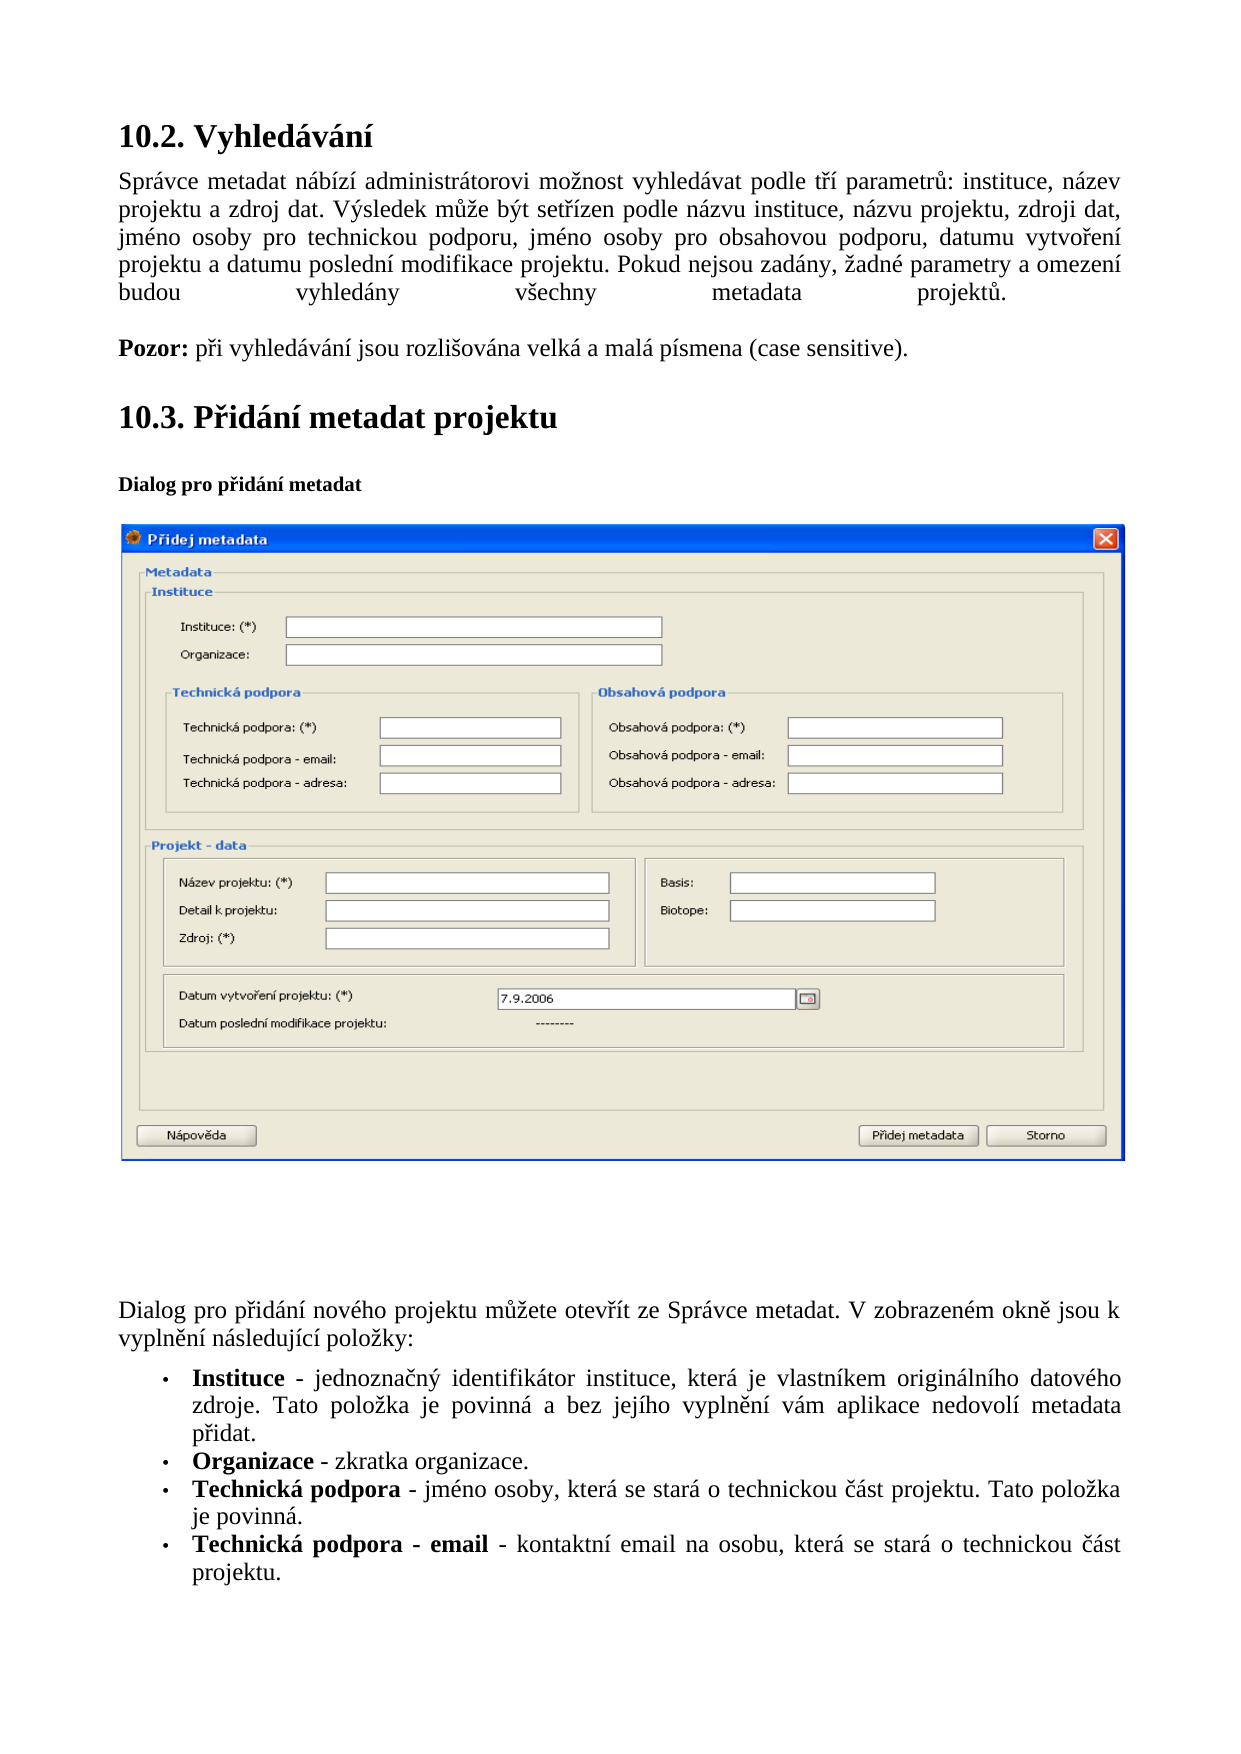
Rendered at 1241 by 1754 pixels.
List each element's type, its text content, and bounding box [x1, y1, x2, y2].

picture [121, 524, 1125, 1161]
text Správce metadat nábízí administrátorovi možnost vyhledávat podle tří parametrů: instituce, název projektu a zdroj dat. Výsledek může být setřízen podle názvu instituce, názvu projektu, zdroji dat, jméno osoby pro technickou podporu, jméno osoby pro obsahovou podporu, datumu vytvoření projektu a datumu poslední modifikace projektu. Pokud nejsou zadány, žadné parametry a omezení budou vyhledány všechny metadata projektů. Pozor: při vyhledávání jsou rozlišována velká a malá písmena (case sensitive). [118, 167, 1122, 361]
text Dialog pro přidání nového projektu můžete otevřít ze Správce metadat. V zobrazeném okně jsou k vyplnění následující položky: [118, 1241, 1122, 1351]
list Technická podpora - email - kontaktní email na osobu, která se stará o technickou část projektu. [162, 1530, 1122, 1586]
list Organizace - zkratka organizace. [162, 1447, 1122, 1475]
subtitle 10.3. Přidání metadat projektu [118, 399, 1122, 436]
subtitle 10.2. Vyhledávání [118, 118, 1122, 155]
list Instituce - jednoznačný identifikátor instituce, která je vlastníkem originálního datového zdroje. Tato položka je povinná a bez jejího vyplnění vám aplikace nedovolí metadata přidat. [162, 1364, 1122, 1447]
subtitle Dialog pro přidání metadat [118, 473, 1122, 496]
list Technická podpora - jméno osoby, která se stará o technickou část projektu. Tato položka je povinná. [162, 1475, 1122, 1530]
